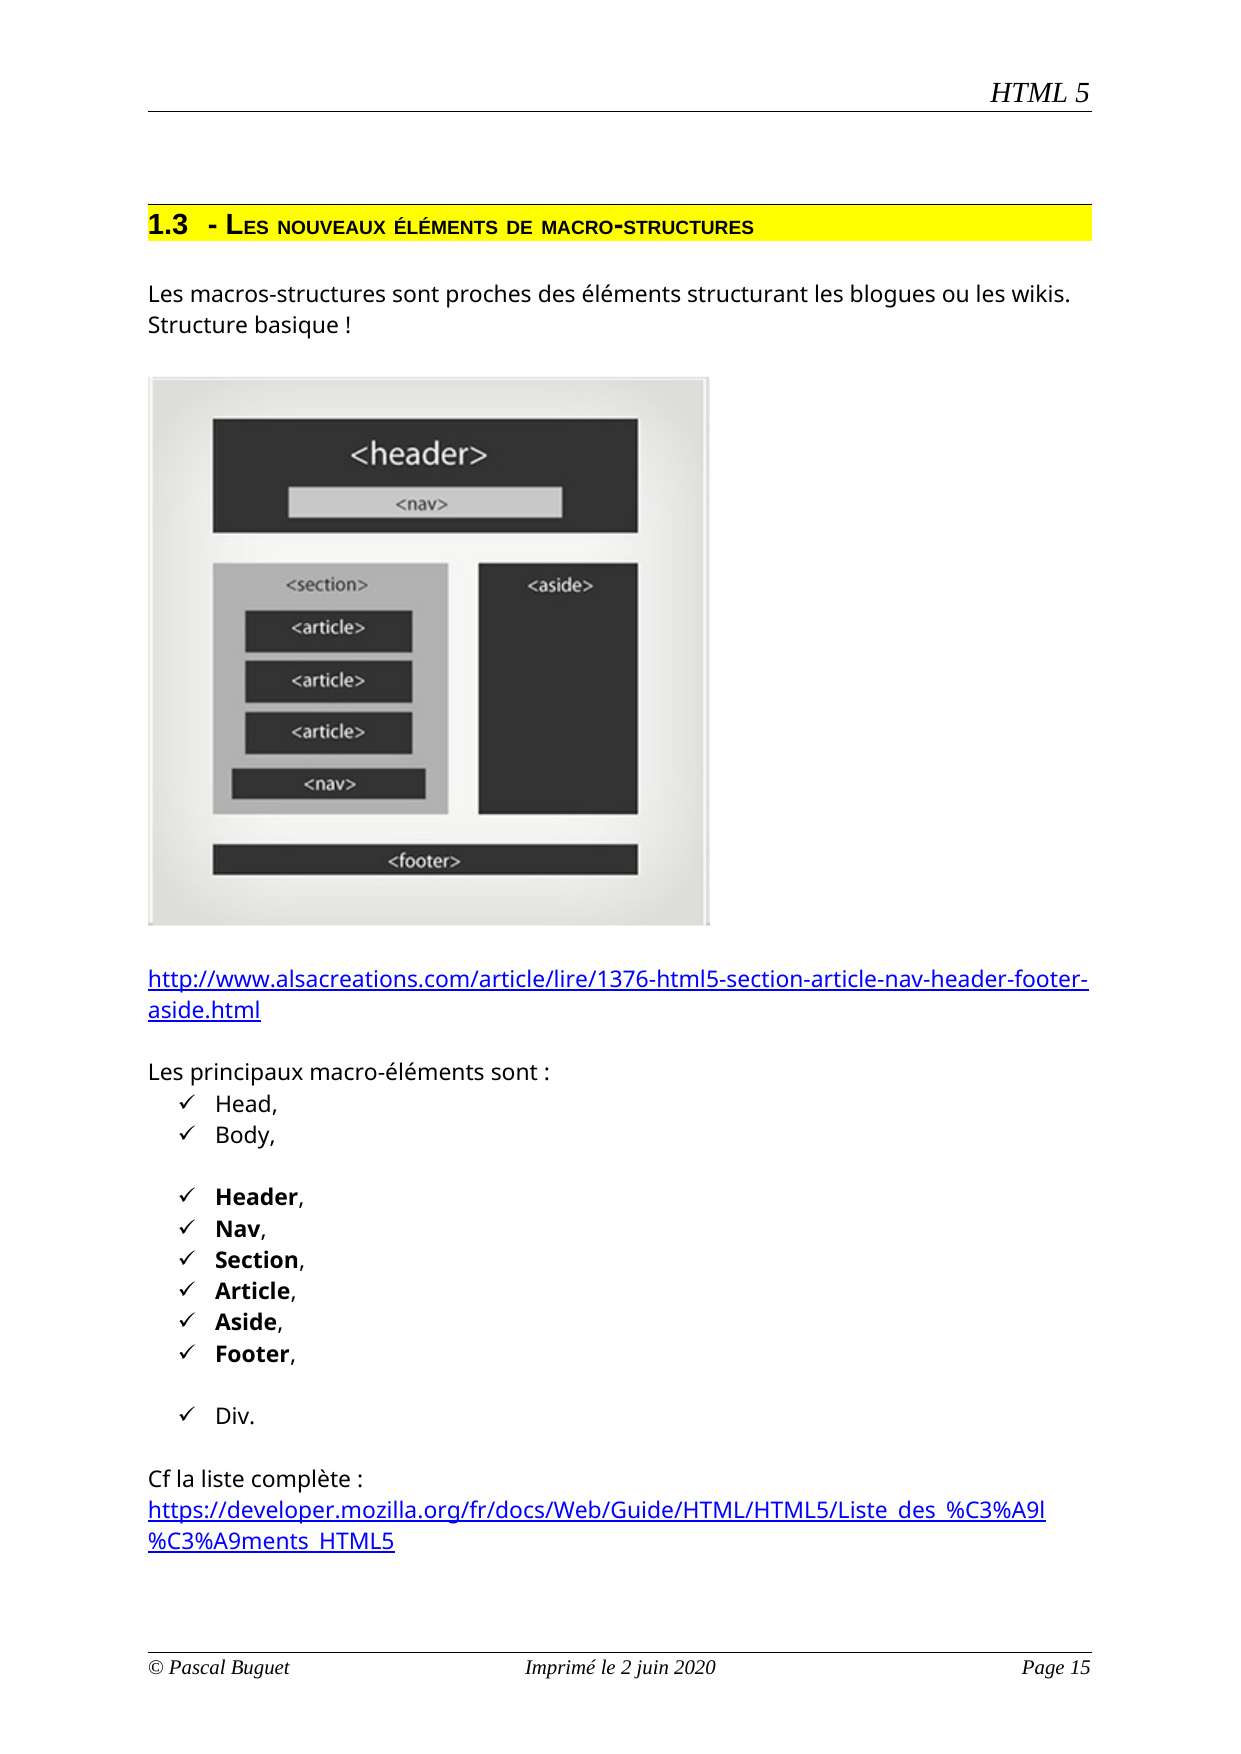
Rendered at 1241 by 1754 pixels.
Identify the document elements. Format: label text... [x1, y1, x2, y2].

list Aside, [177, 1306, 1092, 1337]
text http://www.alsacreations.com/article/lire/1376-html5-section-article-nav-header-footer-aside.html [148, 962, 1092, 1025]
list Div. [177, 1400, 1092, 1431]
text Structure basique ! [148, 309, 1092, 341]
list Header, [177, 1181, 1092, 1212]
text https://developer.mozilla.org/fr/docs/Web/Guide/HTML/HTML5/Liste_des_%C3%A9l%C3%A9ments_HTML5 [148, 1494, 1092, 1556]
text Les macros-structures sont proches des éléments structurant les blogues ou les wikis. [148, 278, 1092, 309]
text Cf la liste complète : [148, 1462, 1092, 1494]
list Footer, [177, 1337, 1092, 1369]
picture [147, 371, 711, 932]
list Head, [177, 1087, 1092, 1119]
list Section, [177, 1244, 1092, 1275]
subtitle - Les nouveaux éléments de macro-structures [148, 205, 1092, 241]
text Les principaux macro-éléments sont : [148, 1056, 1092, 1087]
list Article, [177, 1275, 1092, 1306]
list Nav, [177, 1212, 1092, 1244]
list Body, [177, 1119, 1092, 1150]
